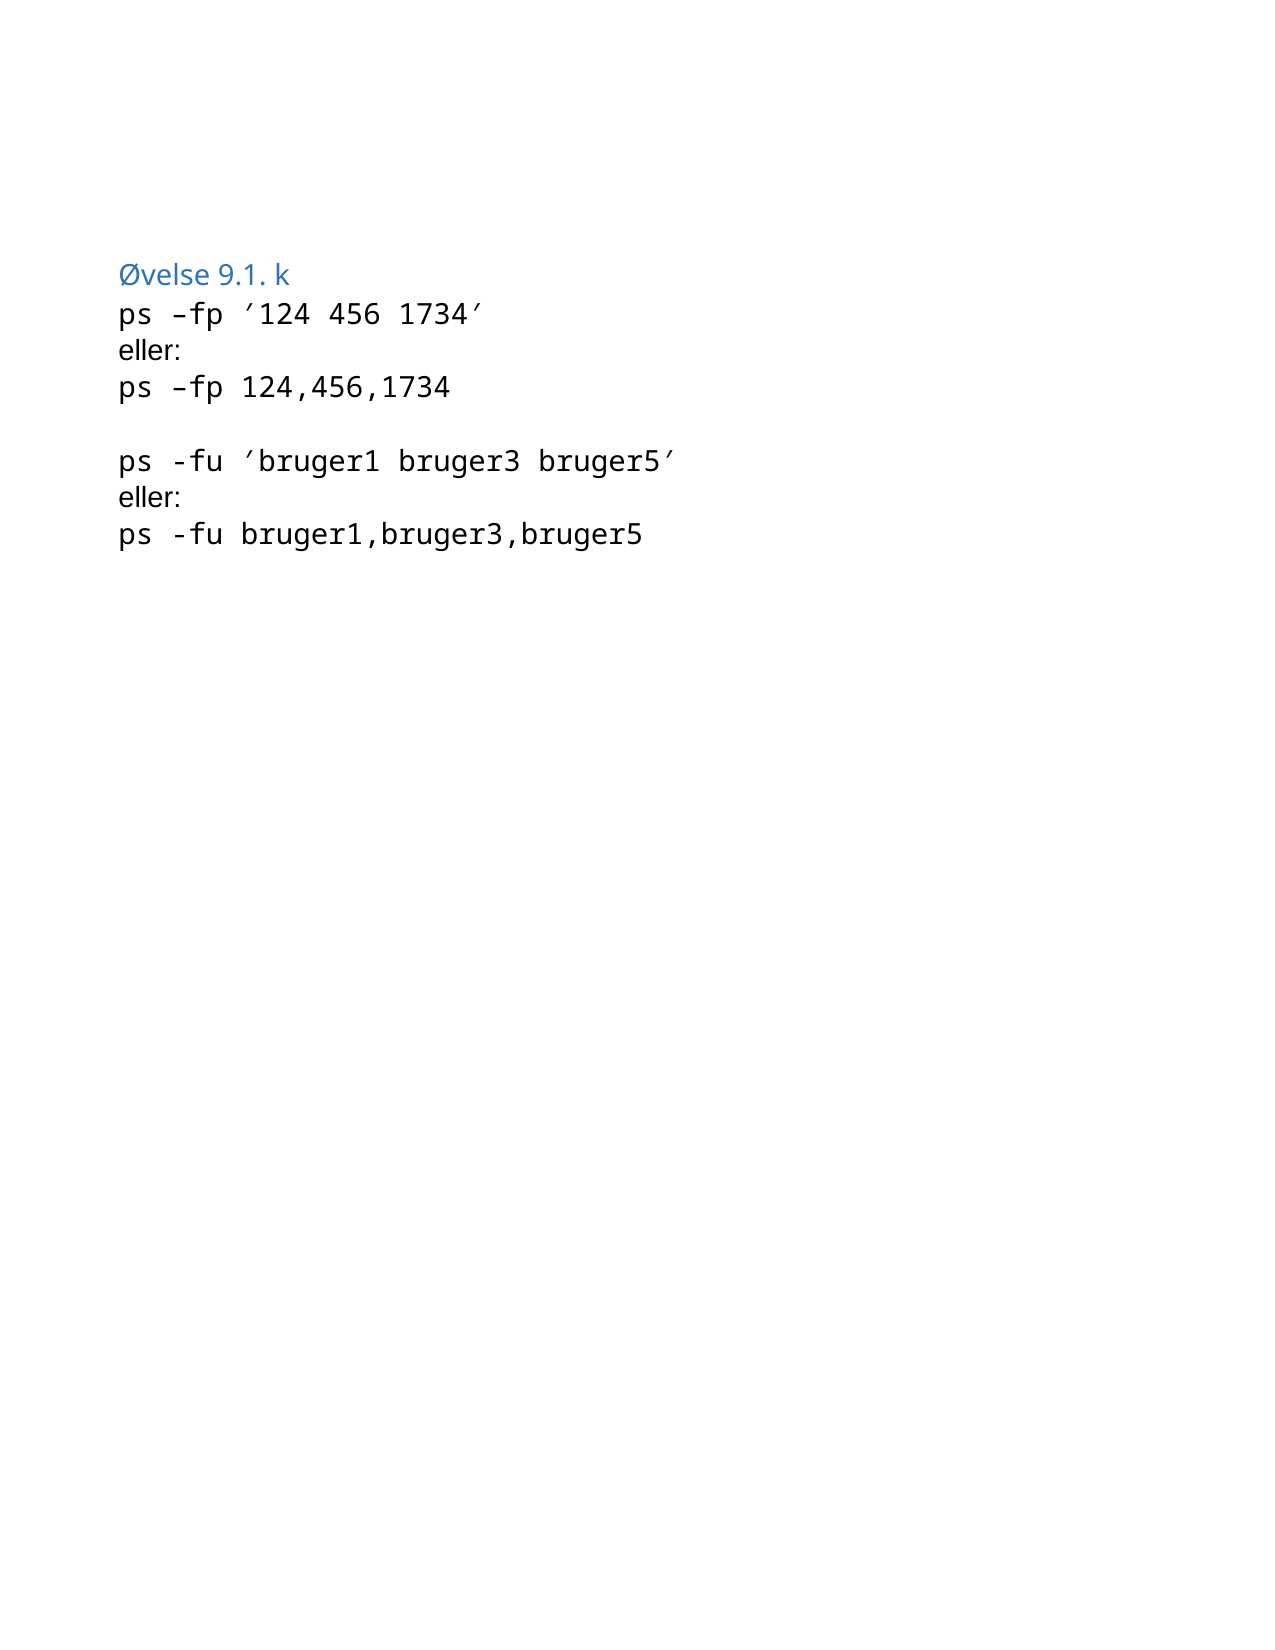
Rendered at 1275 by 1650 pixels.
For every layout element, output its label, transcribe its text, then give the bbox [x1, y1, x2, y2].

text ps –fp 124,456,1734 [118, 367, 1157, 406]
text ps -fu ′bruger1 bruger3 bruger5′ [118, 440, 1157, 479]
text ps –fp ′124 456 1734′ [118, 293, 1157, 333]
text ps -fu bruger1,bruger3,bruger5 [118, 513, 1157, 553]
subtitle Øvelse 9.1. k [118, 254, 1157, 293]
text eller: [118, 333, 1157, 367]
text eller: [118, 479, 1157, 513]
